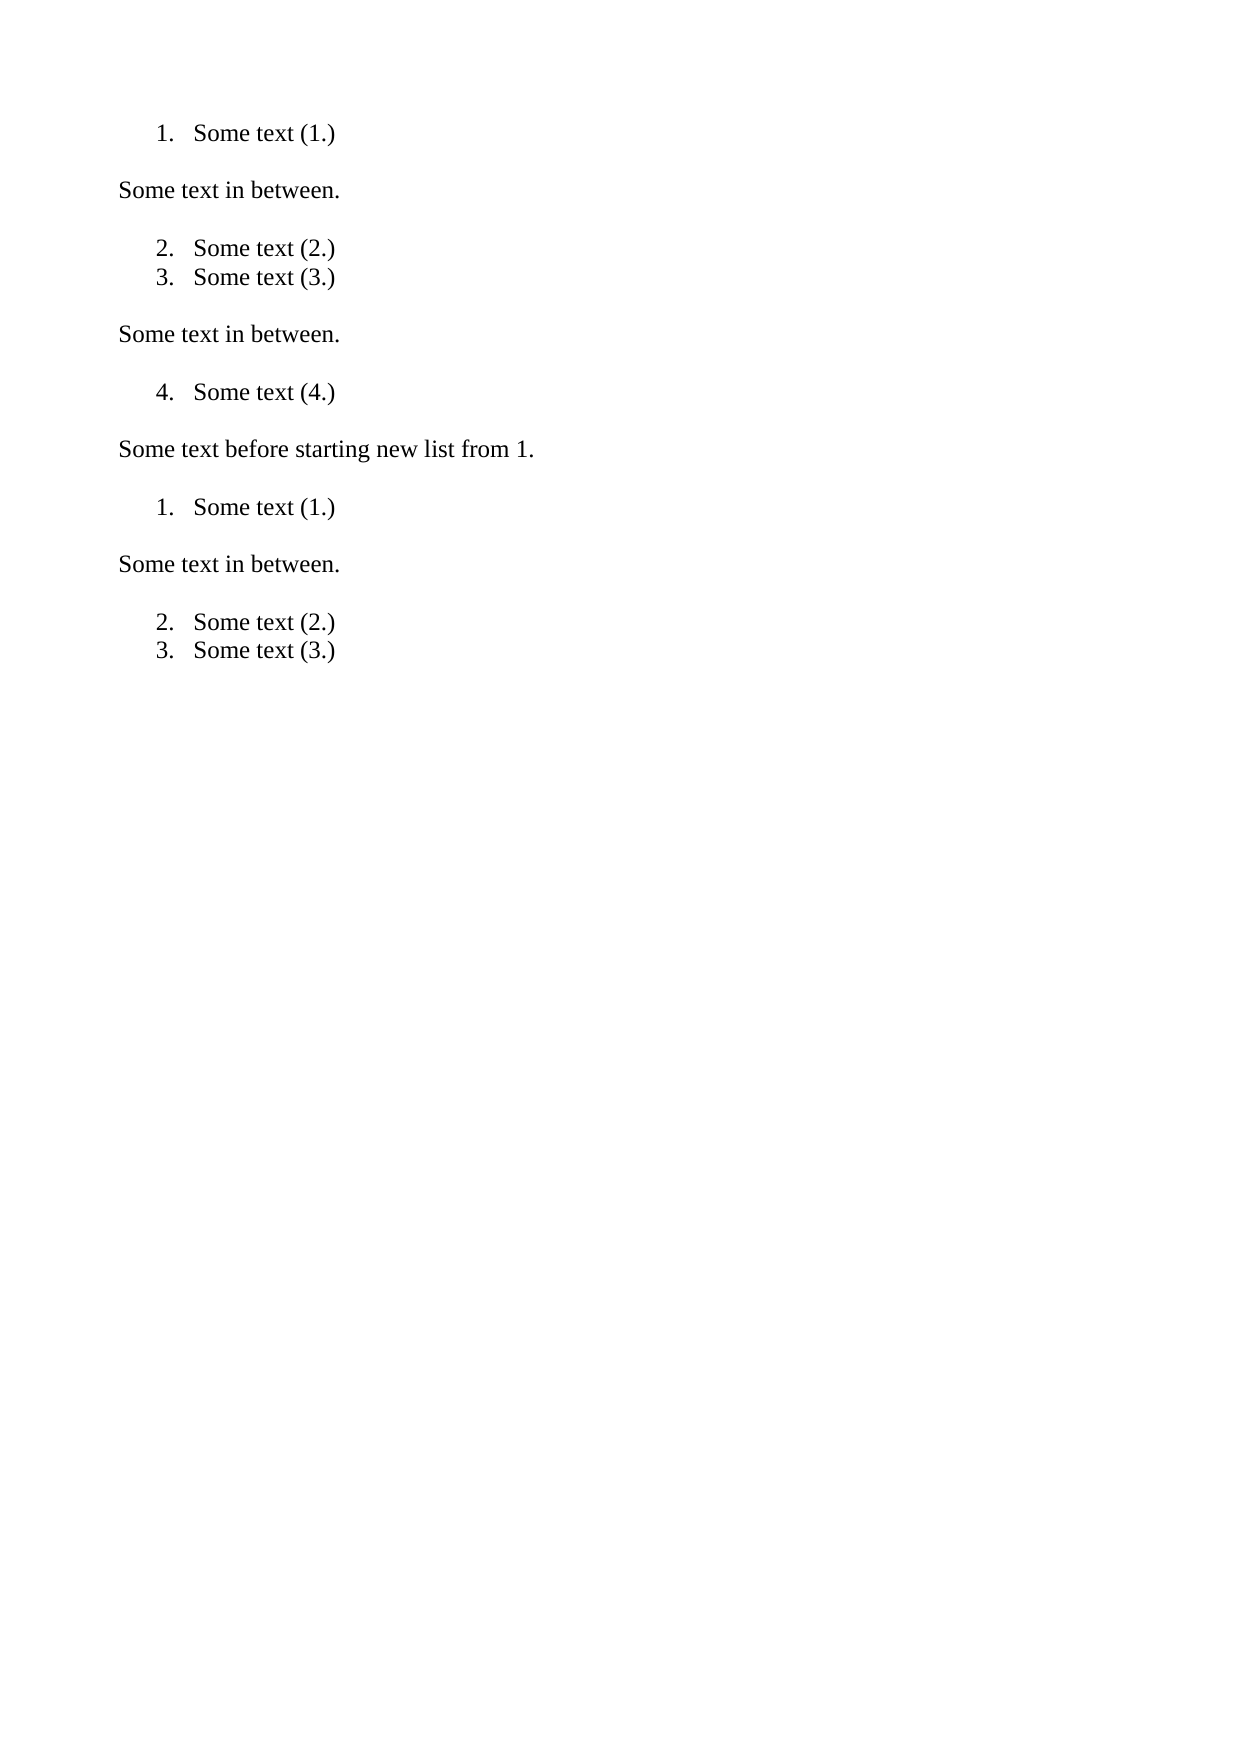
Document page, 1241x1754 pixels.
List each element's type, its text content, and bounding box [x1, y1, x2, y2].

text Some text in between. [118, 176, 1122, 204]
text Some text in between. [118, 549, 1122, 578]
list Some text (2.) [156, 607, 1122, 636]
list Some text (3.) [156, 636, 1122, 664]
list Some text (1.) [156, 118, 1122, 147]
list Some text (1.) [156, 492, 1122, 521]
text Some text before starting new list from 1. [118, 434, 1122, 463]
list Some text (2.) [156, 233, 1122, 262]
text Some text in between. [118, 319, 1122, 348]
list Some text (3.) [156, 262, 1122, 291]
list Some text (4.) [156, 377, 1122, 406]
